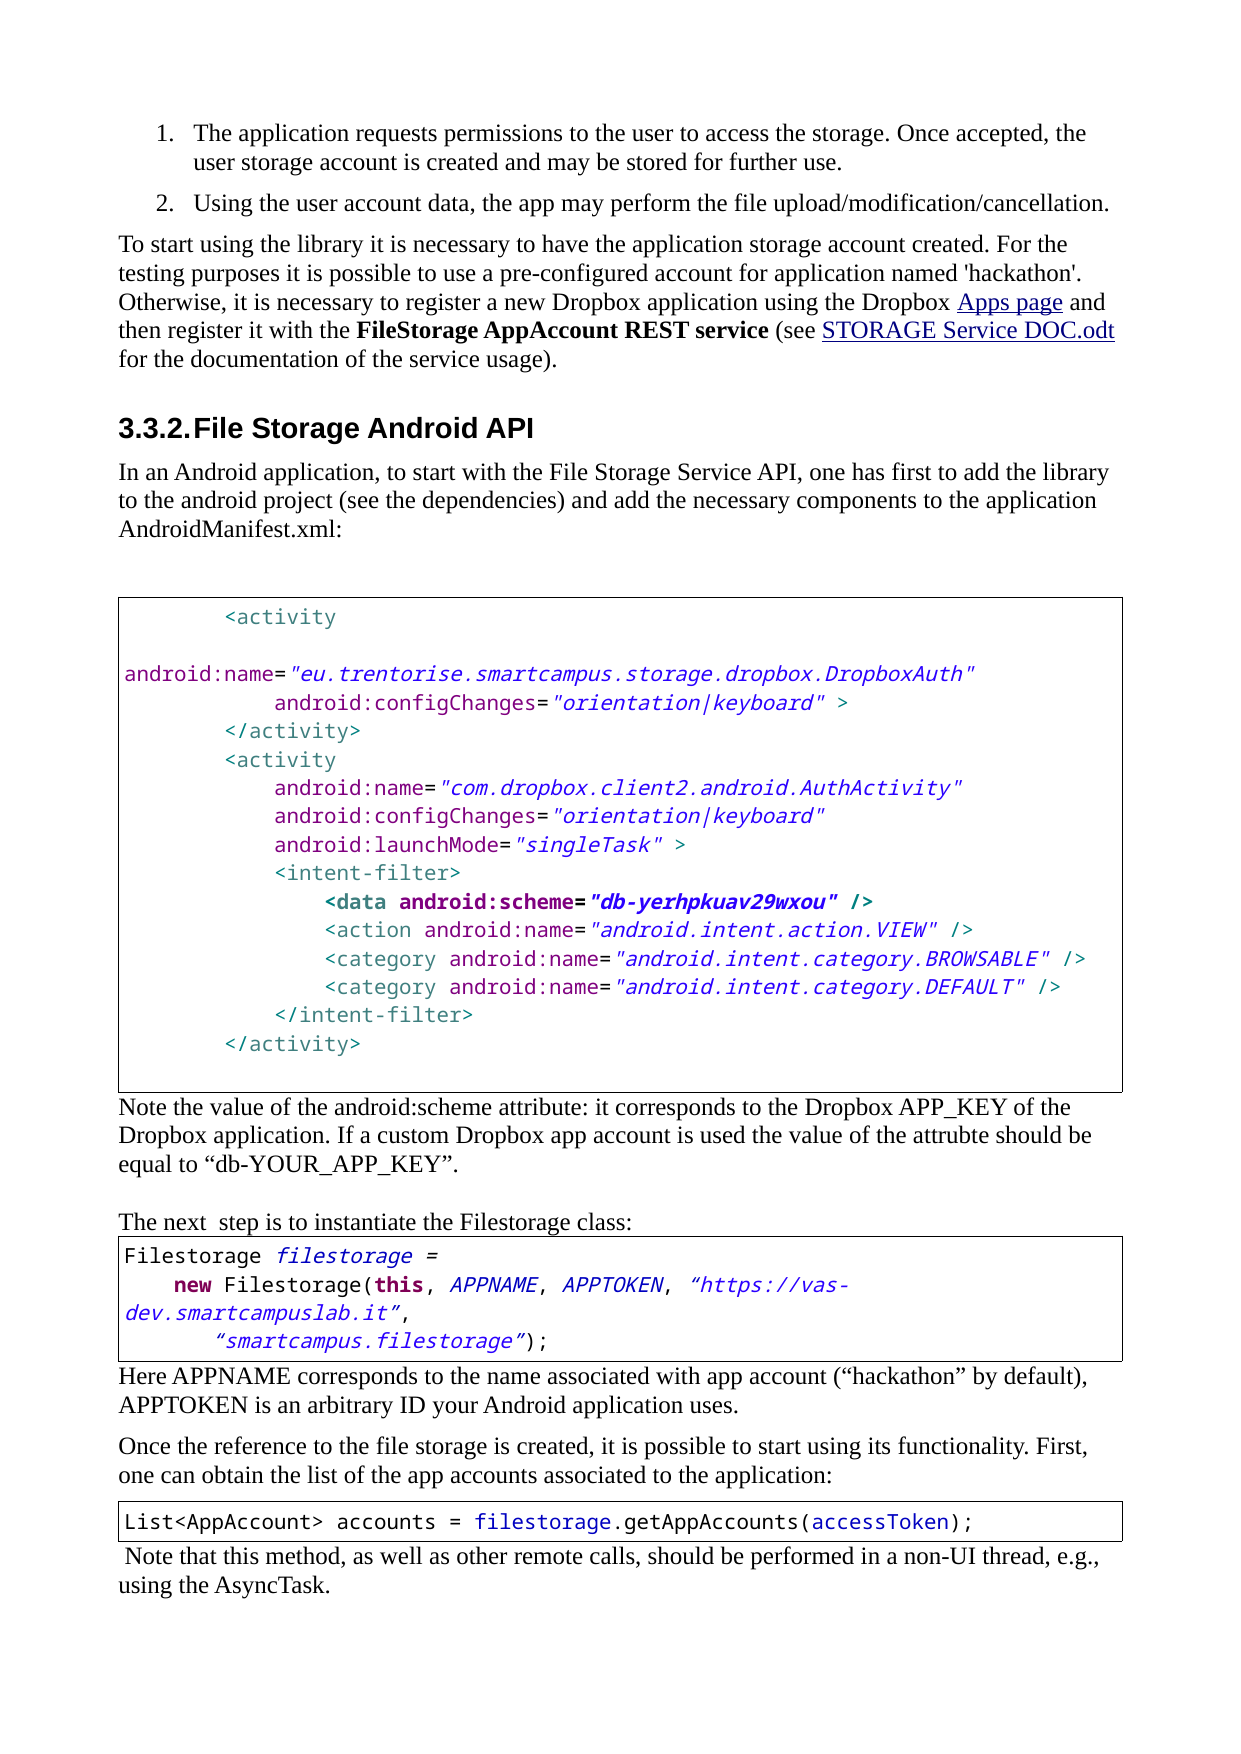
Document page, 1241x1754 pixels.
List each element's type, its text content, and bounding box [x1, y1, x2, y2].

list The application requests permissions to the user to access the storage. Once accepted, the user storage account is created and may be stored for further use. [156, 118, 1122, 176]
list Using the user account data, the app may perform the file upload/modification/cancellation. [156, 188, 1122, 217]
text Note that this method, as well as other remote calls, should be performed in a non-UI thread, e.g., using the AsyncTask. [118, 1542, 1122, 1598]
table_header List<AppAccount> accounts = filestorage.getAppAccounts(accessToken); [119, 1502, 1122, 1541]
subtitle 3.3.2. File Storage Android API [118, 411, 1122, 444]
table_header Filestorage filestorage = new Filestorage(this, APPNAME, APPTOKEN, “https://vas-dev.smartcampuslab.it”, “smartcampus.filestorage”); [119, 1237, 1122, 1361]
table_header <activity android:name="eu.trentorise.smartcampus.storage.dropbox.DropboxAuth" android:configChanges="orientation|keyboard" > </activity> <activity android:name="com.dropbox.client2.android.AuthActivity" android:configChanges="orientation|keyboard" android:launchMode="singleTask" > <intent-filter> <data android:scheme="db-yerhpkuav29wxou" /> <action android:name="android.intent.action.VIEW" /> <category android:name="android.intent.category.BROWSABLE" /> <category android:name="android.intent.category.DEFAULT" /> </intent-filter> </activity> [119, 598, 1122, 1092]
text To start using the library it is necessary to have the application storage account created. For the testing purposes it is possible to use a pre-configured account for application named 'hackathon'. Otherwise, it is necessary to register a new Dropbox application using the Dropbox Apps page and then register it with the FileStorage AppAccount REST service (see STORAGE Service DOC.odt for the documentation of the service usage). [118, 229, 1122, 373]
text In an Android application, to start with the File Storage Service API, one has first to add the library to the android project (see the dependencies) and add the necessary components to the application AndroidManifest.xml: [118, 457, 1122, 543]
text Once the reference to the file storage is created, it is possible to start using its functionality. First, one can obtain the list of the app accounts associated to the application: [118, 1431, 1122, 1488]
text Here APPNAME corresponds to the name associated with app account (“hackathon” by default), APPTOKEN is an arbitrary ID your Android application uses. [118, 1362, 1122, 1418]
text The next step is to instantiate the Filestorage class: [118, 1207, 1122, 1236]
text Note the value of the android:scheme attribute: it corresponds to the Dropbox APP_KEY of the Dropbox application. If a custom Dropbox app account is used the value of the attrubte should be equal to “db-YOUR_APP_KEY”. [118, 1093, 1122, 1178]
